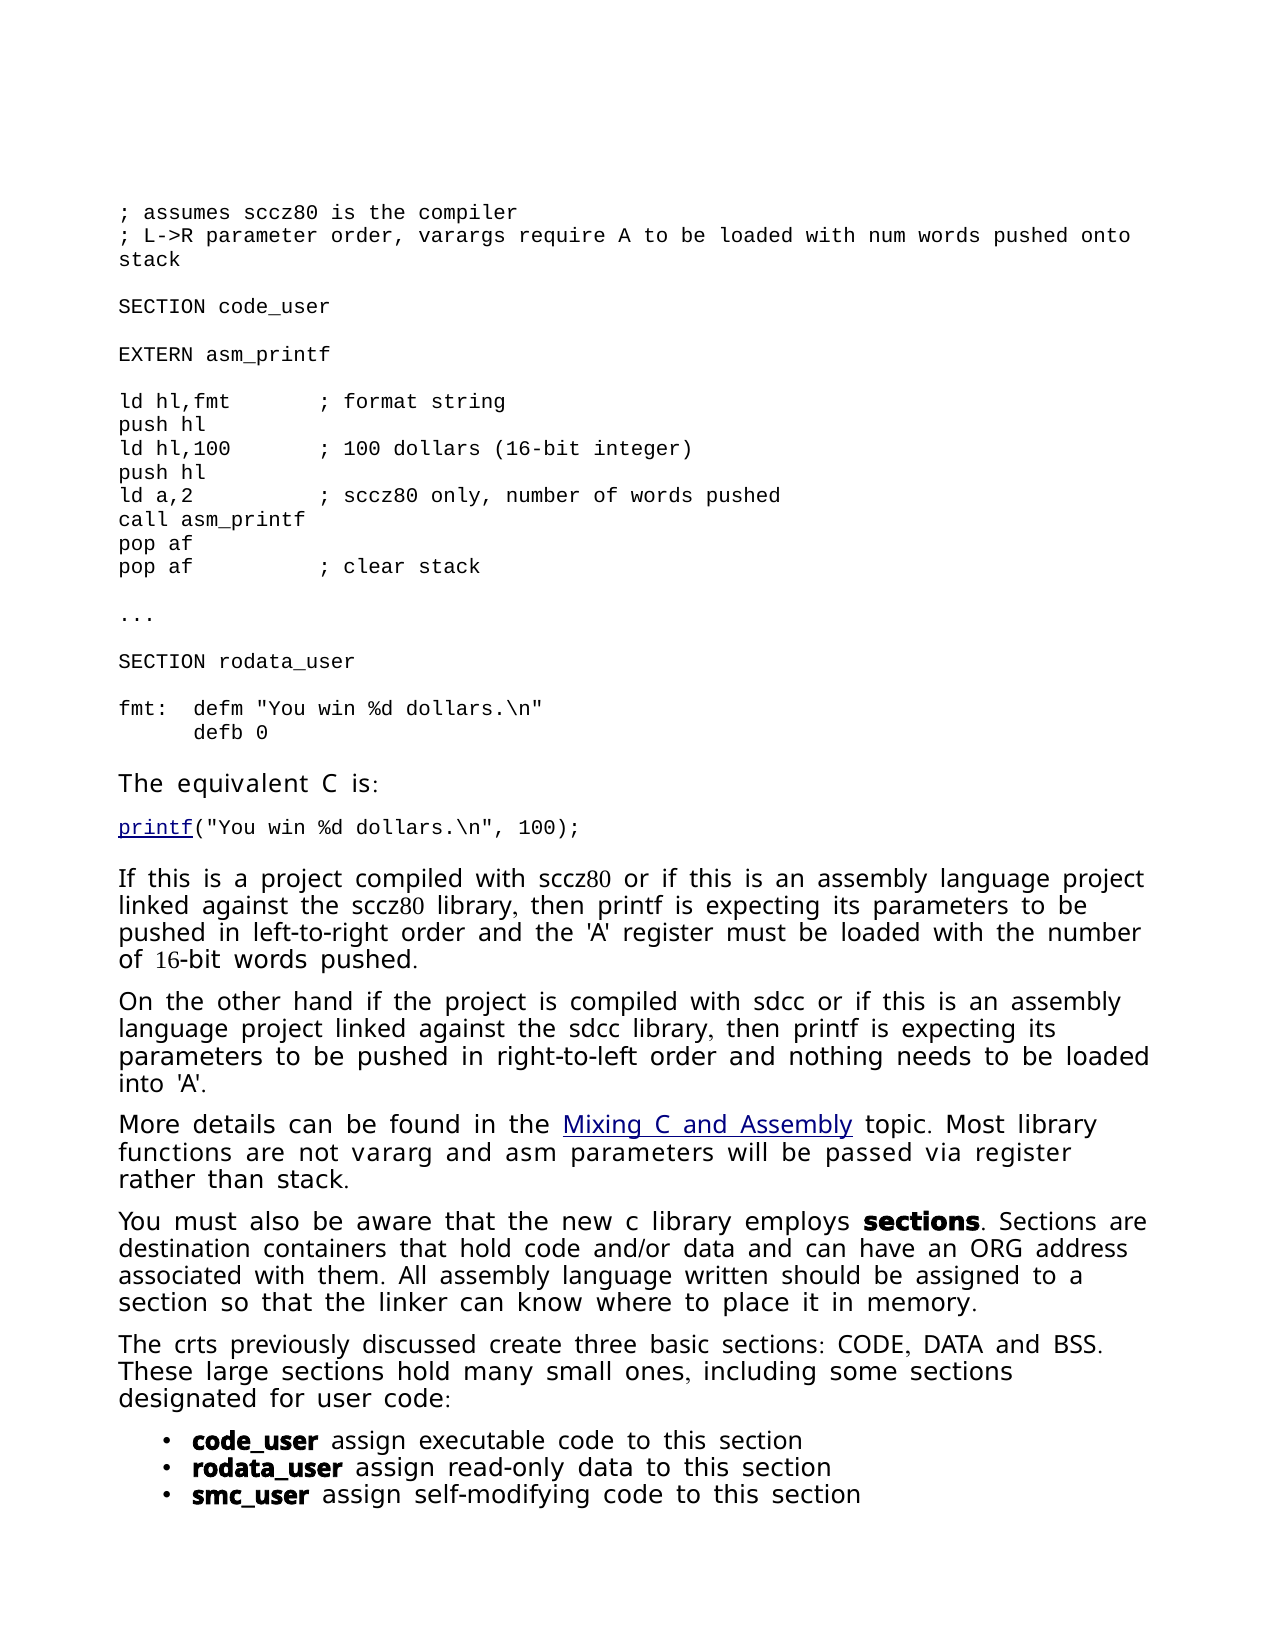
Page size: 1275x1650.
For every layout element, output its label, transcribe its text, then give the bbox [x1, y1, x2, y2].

list rodata_user assign read-only data to this section [162, 1459, 1157, 1482]
text The crts previously discussed create three basic sections: CODE, DATA and BSS. These large sections hold many small ones, including some sections designated for user code: [118, 1336, 1157, 1413]
text ; L->R parameter order, varargs require A to be loaded with num words pushed onto stack [118, 225, 1157, 273]
text pop af [118, 533, 1157, 556]
list smc_user assign self-modifying code to this section [162, 1487, 1157, 1509]
text If this is a project compiled with sccz80 or if this is an assembly language project linked against the sccz80 library, then printf is expecting its parameters to be pushed in left-to-right order and the 'A' register must be loaded with the number of 16-bit words pushed. [118, 870, 1157, 974]
text printf("You win %d dollars.\n", 100); [118, 817, 1157, 840]
text call asm_printf [118, 509, 1157, 533]
text ld hl,fmt ; format string [118, 391, 1157, 414]
text push hl [118, 462, 1157, 485]
text SECTION rodata_user [118, 651, 1157, 674]
list code_user assign executable code to this section [162, 1432, 1157, 1455]
text ; assumes sccz80 is the compiler [118, 202, 1157, 225]
text You must also be aware that the new c library employs sections. Sections are destination containers that hold code and/or data and can have an ORG address associated with them. All assembly language written should be assigned to a section so that the linker can know where to place it in memory. [118, 1213, 1157, 1317]
text The equivalent C is: [118, 775, 1157, 798]
text ... [118, 604, 1157, 627]
text fmt: defm "You win %d dollars.\n" [118, 698, 1157, 722]
text defb 0 [118, 722, 1157, 746]
text EXTERN asm_printf [118, 343, 1157, 367]
text More details can be found in the Mixing C and Assembly topic. Most library functions are not vararg and asm parameters will be passed via register rather than stack. [118, 1117, 1157, 1194]
text On the other hand if the project is compiled with sdcc or if this is an assembly language project linked against the sdcc library, then printf is expecting its parameters to be pushed in right-to-left order and nothing needs to be loaded into 'A'. [118, 993, 1157, 1097]
text pop af ; clear stack [118, 556, 1157, 580]
text SECTION code_user [118, 296, 1157, 320]
text ld hl,100 ; 100 dollars (16-bit integer) [118, 438, 1157, 462]
text push hl [118, 414, 1157, 438]
text ld a,2 ; sccz80 only, number of words pushed [118, 485, 1157, 509]
